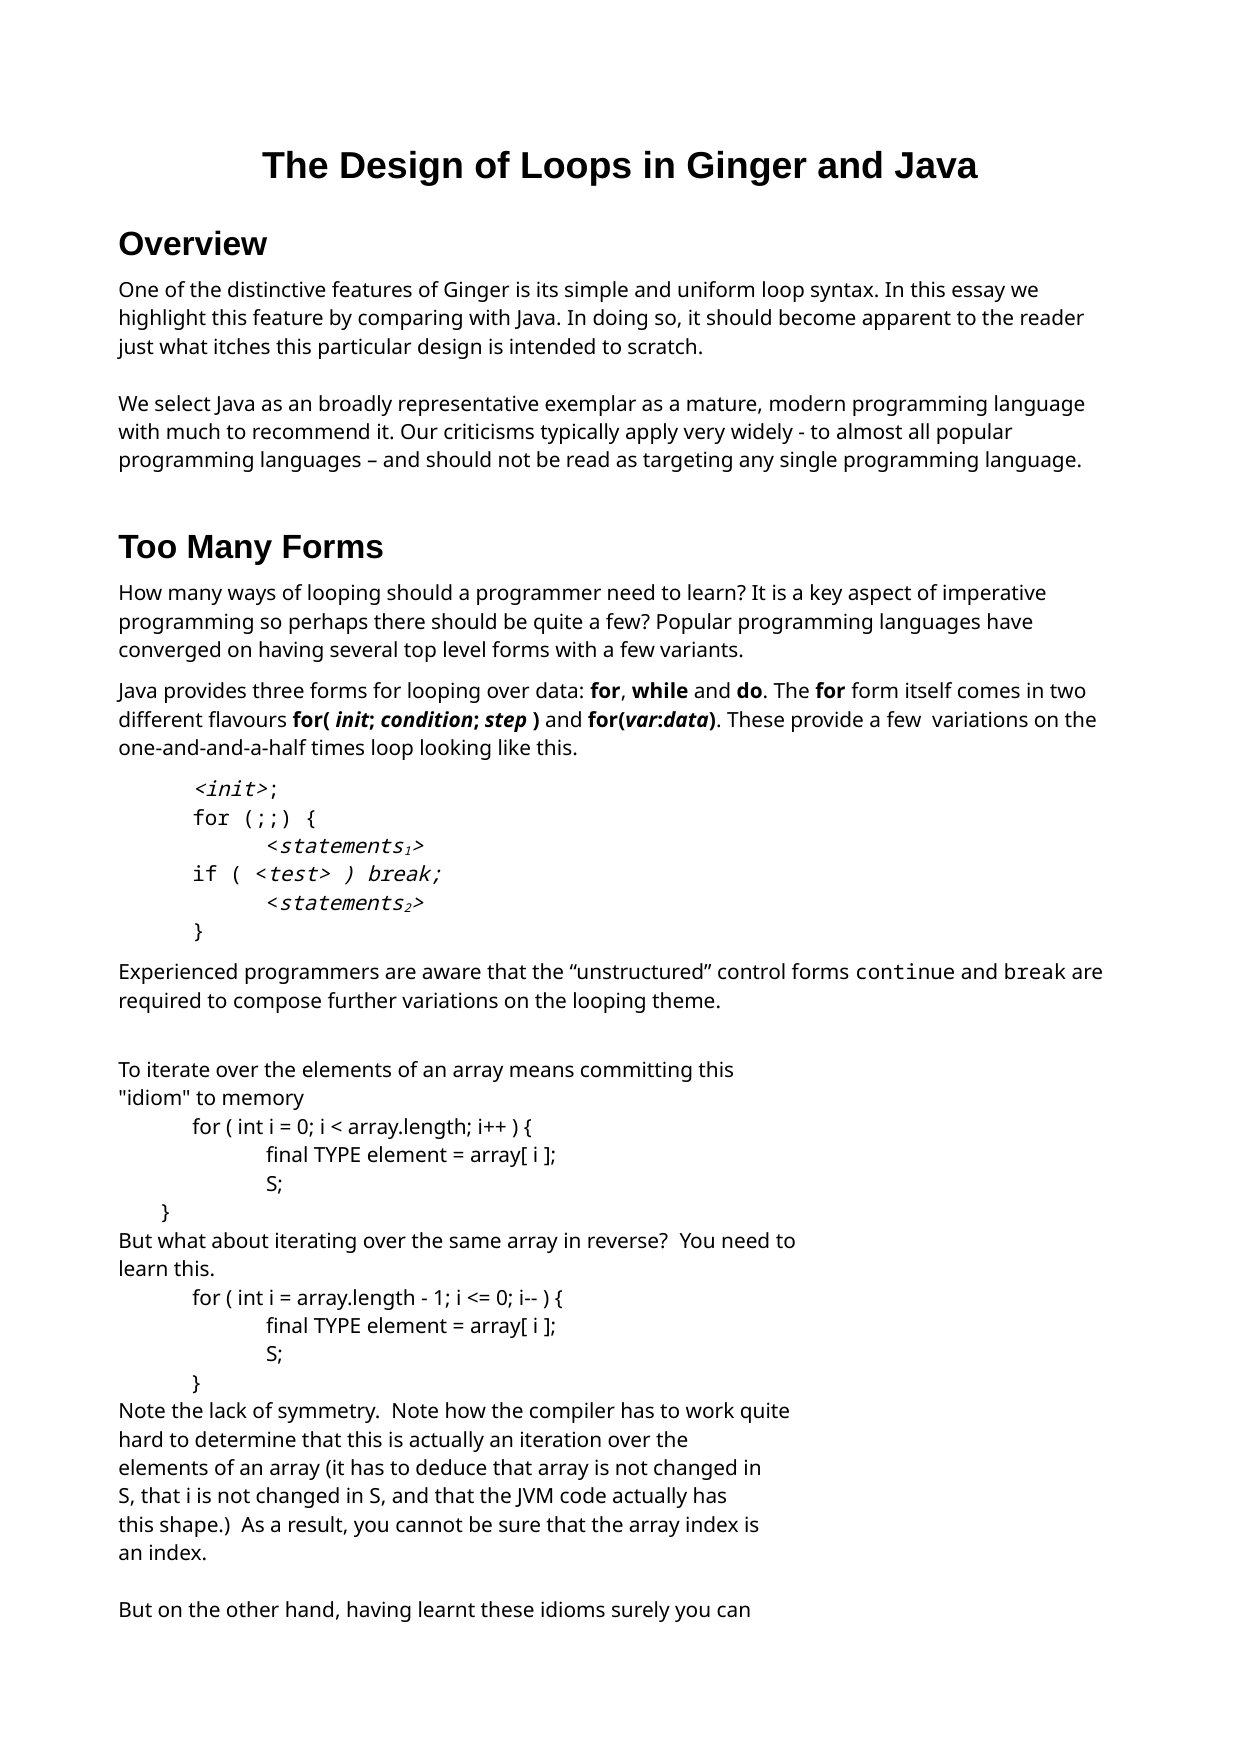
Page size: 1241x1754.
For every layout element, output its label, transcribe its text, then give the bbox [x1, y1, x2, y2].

text final TYPE element = array[ i ]; [118, 1140, 1122, 1169]
text S, that i is not changed in S, and that the JVM code actually has [118, 1482, 1122, 1510]
text We select Java as an broadly representative exemplar as a mature, modern programming language with much to recommend it. Our criticisms typically apply very widely - to almost all popular programming languages – and should not be read as targeting any single programming language. [118, 389, 1122, 474]
text But on the other hand, having learnt these idioms surely you can [118, 1595, 1122, 1624]
subtitle Overview [118, 224, 1122, 262]
text this shape.) As a result, you cannot be sure that the array index is [118, 1510, 1122, 1538]
text for ( int i = array.length - 1; i <= 0; i-- ) { [118, 1283, 1122, 1311]
text } [118, 1368, 1122, 1396]
text S; [118, 1339, 1122, 1368]
text One of the distinctive features of Ginger is its simple and uniform loop syntax. In this essay we highlight this feature by comparing with Java. In doing so, it should become apparent to the reader just what itches this particular design is intended to scratch. [118, 275, 1122, 360]
text <init>; for (;;) { <statements1> if ( <test> ) break; <statements2> } [192, 774, 1122, 945]
text To iterate over the elements of an array means committing this [118, 1055, 1122, 1083]
subtitle Too Many Forms [118, 527, 1122, 566]
text S; [118, 1169, 1122, 1197]
text elements of an array (it has to deduce that array is not changed in [118, 1453, 1122, 1482]
text learn this. [118, 1254, 1122, 1283]
text final TYPE element = array[ i ]; [118, 1311, 1122, 1339]
text Experienced programmers are aware that the “unstructured” control forms continue and break are required to compose further variations on the looping theme. [118, 957, 1122, 1014]
text } [118, 1197, 1122, 1226]
text Note the lack of symmetry. Note how the compiler has to work quite [118, 1396, 1122, 1425]
text How many ways of looping should a programmer need to learn? It is a key aspect of imperative programming so perhaps there should be quite a few? Popular programming languages have converged on having several top level forms with a few variants. [118, 578, 1122, 664]
text hard to determine that this is actually an iteration over the [118, 1425, 1122, 1453]
title The Design of Loops in Ginger and Java [118, 143, 1122, 186]
text for ( int i = 0; i < array.length; i++ ) { [118, 1112, 1122, 1140]
text Java provides three forms for looping over data: for, while and do. The for form itself comes in two different flavours for( init; condition; step ) and for(var:data). These provide a few variations on the one-and-and-a-half times loop looking like this. [118, 676, 1122, 762]
text But what about iterating over the same array in reverse? You need to [118, 1226, 1122, 1254]
text "idiom" to memory [118, 1083, 1122, 1112]
text an index. [118, 1538, 1122, 1567]
